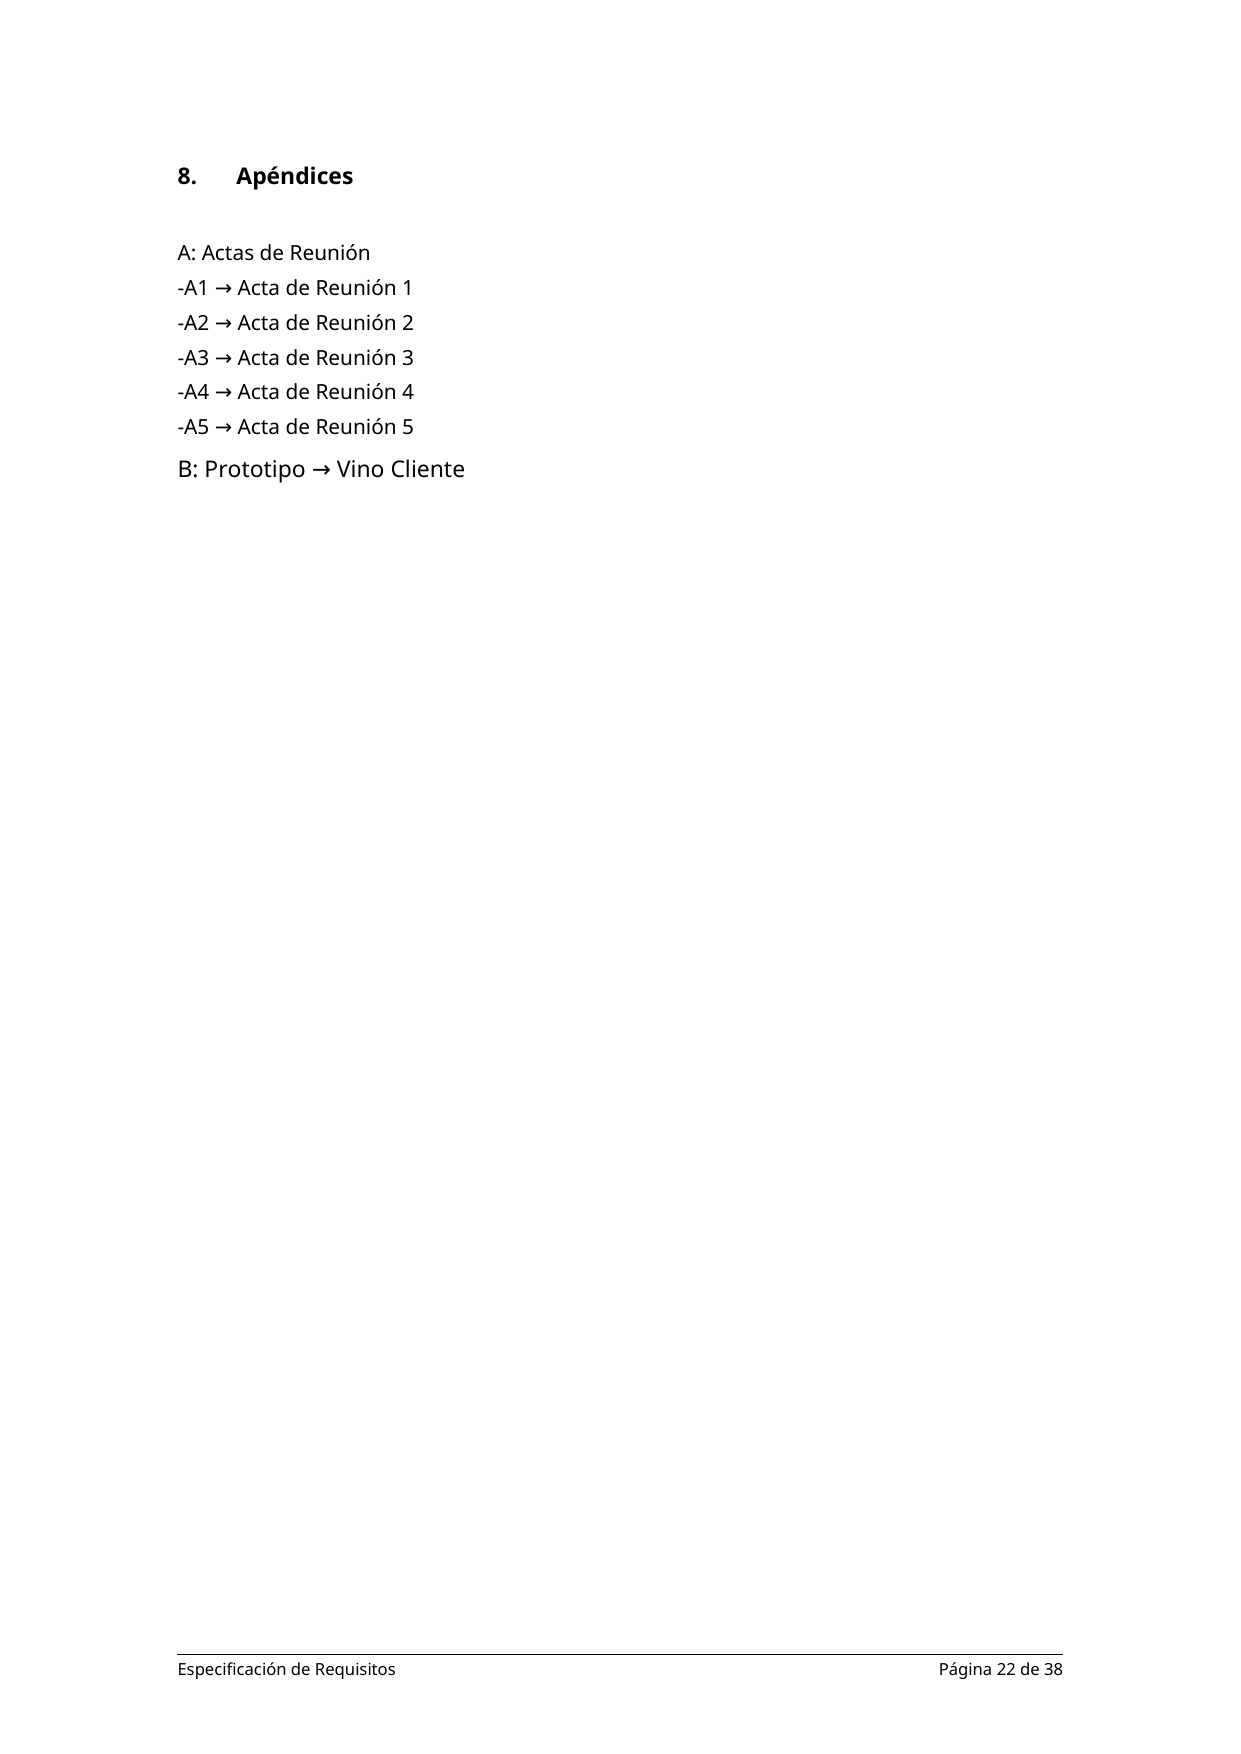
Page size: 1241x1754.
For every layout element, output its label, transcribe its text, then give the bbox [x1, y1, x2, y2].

text -A4 → Acta de Reunión 4 [177, 377, 1063, 406]
subtitle B: Prototipo → Vino Cliente [177, 453, 1063, 484]
text -A3 → Acta de Reunión 3 [177, 343, 1063, 371]
text -A5 → Acta de Reunión 5 [177, 412, 1063, 440]
text -A2 → Acta de Reunión 2 [177, 308, 1063, 336]
subtitle Apéndices [177, 160, 1063, 191]
text -A1 → Acta de Reunión 1 [177, 273, 1063, 302]
text A: Actas de Reunión [177, 238, 1063, 267]
